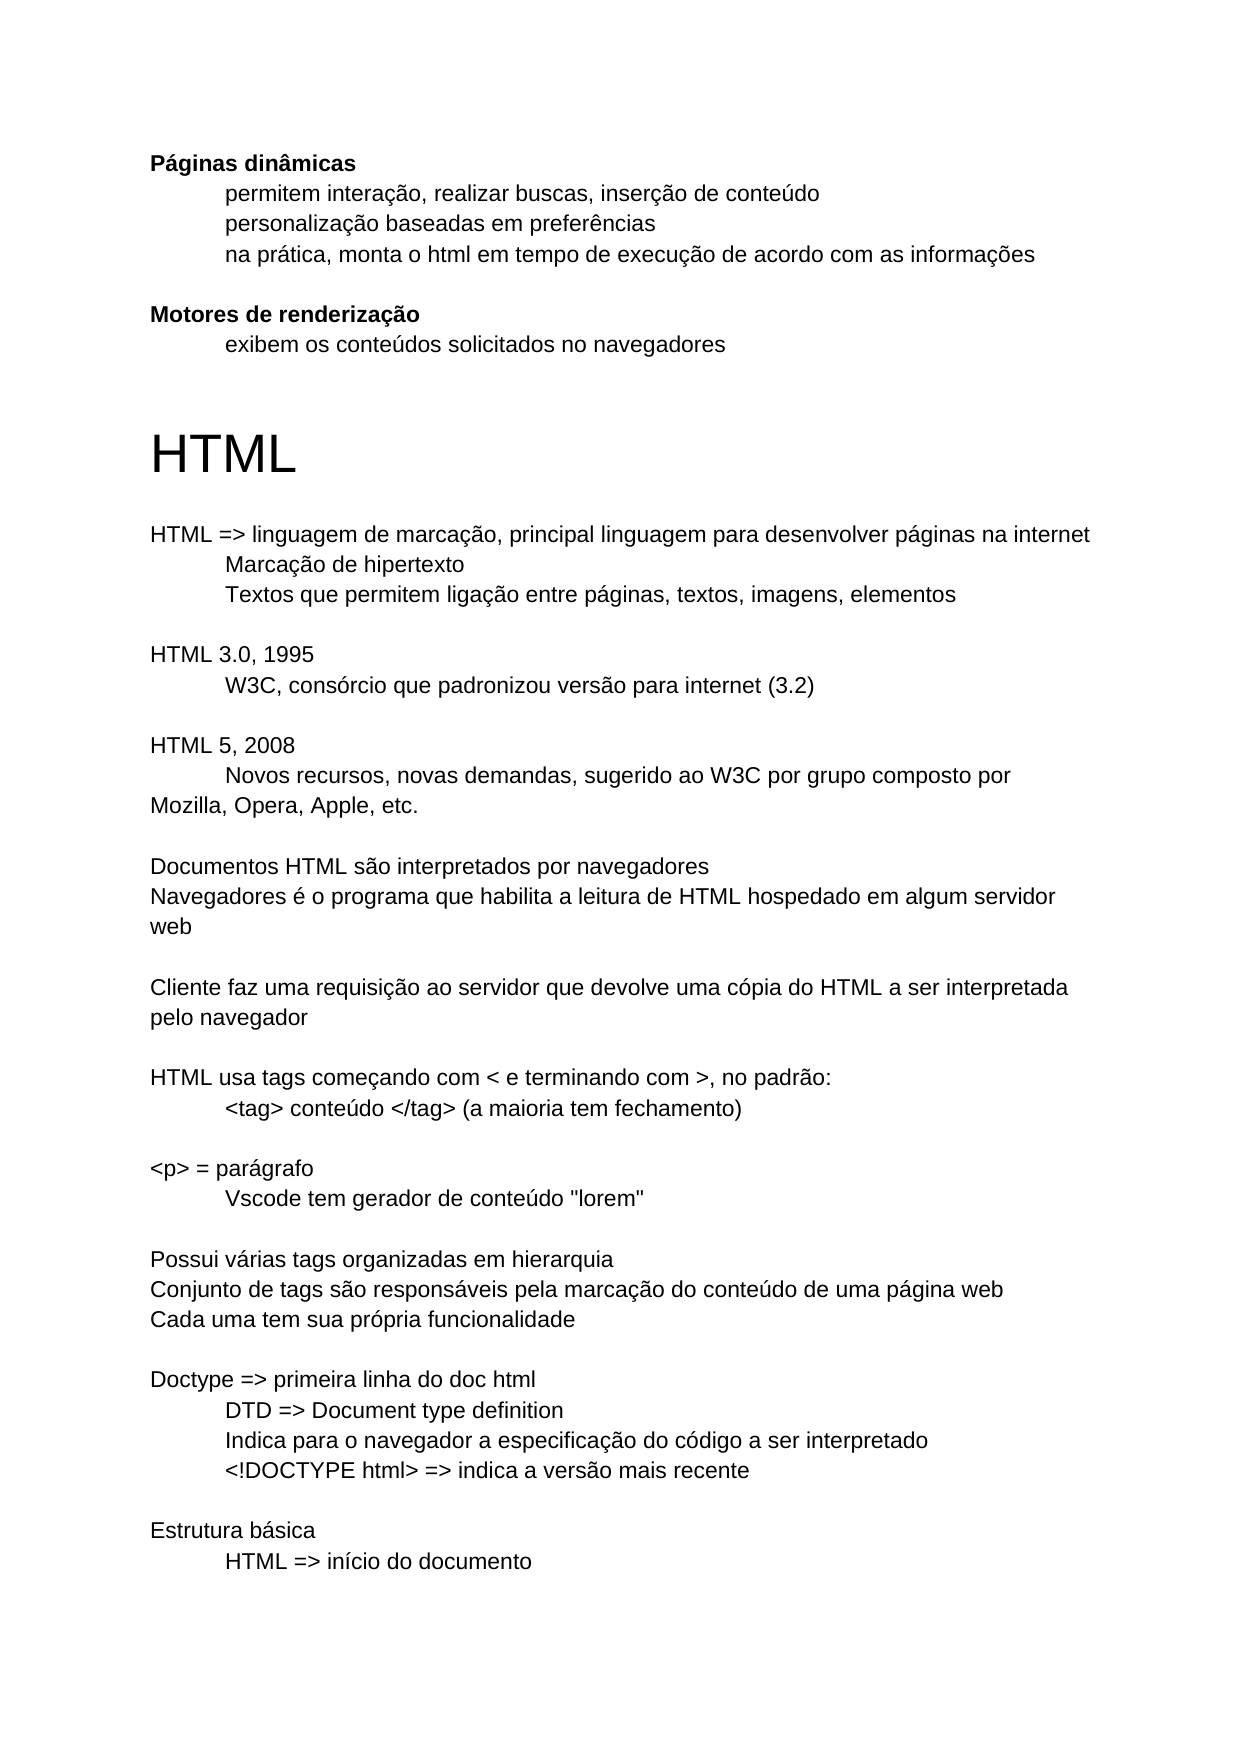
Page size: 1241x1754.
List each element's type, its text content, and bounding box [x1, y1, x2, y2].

text Páginas dinâmicas [150, 150, 1090, 176]
text permitem interação, realizar buscas, inserção de conteúdo [225, 180, 1090, 207]
text <tag> conteúdo </tag> (a maioria tem fechamento) [150, 1094, 1090, 1121]
text Conjunto de tags são responsáveis pela marcação do conteúdo de uma página web [150, 1276, 1090, 1302]
text HTML usa tags começando com < e terminando com >, no padrão: [150, 1064, 1090, 1091]
text Cliente faz uma requisição ao servidor que devolve uma cópia do HTML a ser interpretada pelo navegador [150, 974, 1090, 1030]
text Doctype => primeira linha do doc html [150, 1366, 1090, 1393]
text Textos que permitem ligação entre páginas, textos, imagens, elementos [225, 581, 1090, 607]
text Estrutura básica [150, 1517, 1090, 1544]
text DTD => Document type definition [225, 1397, 1090, 1423]
text <!DOCTYPE html> => indica a versão mais recente [225, 1457, 1090, 1483]
text Indica para o navegador a especificação do código a ser interpretado [225, 1427, 1090, 1453]
text HTML 5, 2008 [150, 732, 1090, 758]
text Possui várias tags organizadas em hierarquia [150, 1246, 1090, 1272]
text Novos recursos, novas demandas, sugerido ao W3C por grupo composto por Mozilla, Opera, Apple, etc. [150, 762, 1090, 819]
text Navegadores é o programa que habilita a leitura de HTML hospedado em algum servidor web [150, 883, 1090, 940]
text Documentos HTML são interpretados por navegadores [150, 853, 1090, 879]
text Cada uma tem sua própria funcionalidade [150, 1306, 1090, 1332]
text exibem os conteúdos solicitados no navegadores [150, 331, 1090, 358]
text Marcação de hipertexto [225, 551, 1090, 577]
text Motores de renderização [150, 301, 1090, 327]
text na prática, monta o html em tempo de execução de acordo com as informações [225, 241, 1090, 267]
title HTML [150, 422, 1090, 484]
text personalização baseadas em preferências [225, 210, 1090, 237]
text HTML => linguagem de marcação, principal linguagem para desenvolver páginas na internet [150, 521, 1090, 547]
text HTML => início do documento [225, 1548, 1090, 1574]
text Vscode tem gerador de conteúdo "lorem" [150, 1185, 1090, 1212]
text HTML 3.0, 1995 [150, 641, 1090, 668]
text W3C, consórcio que padronizou versão para internet (3.2) [150, 672, 1090, 698]
text <p> = parágrafo [150, 1155, 1090, 1181]
